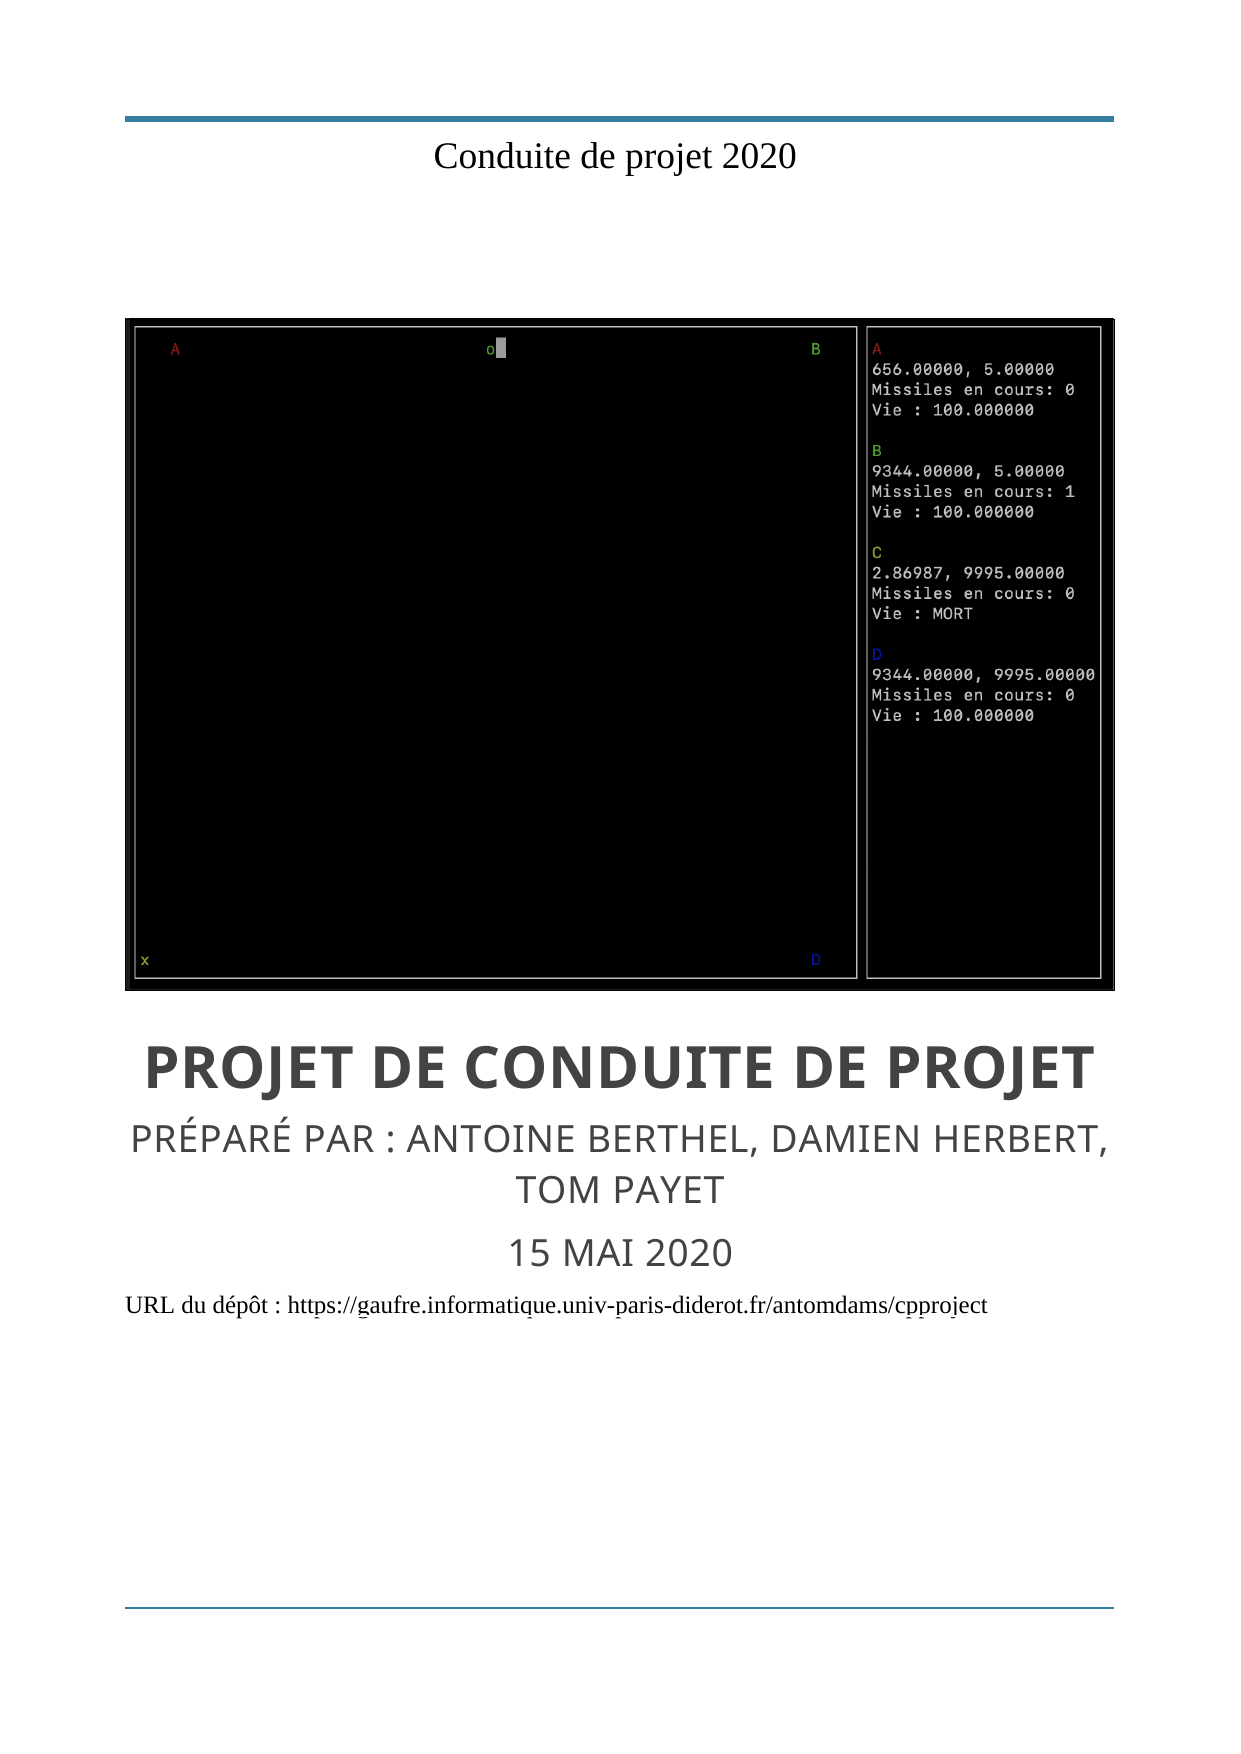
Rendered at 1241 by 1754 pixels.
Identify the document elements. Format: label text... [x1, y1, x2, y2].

subtitle 15 mai 2020 [125, 1227, 1115, 1278]
subtitle Préparé par : Antoine Berthel, Damien Herbert, Tom Payet [125, 1112, 1115, 1214]
text URL du dépôt : https://gaufre.informatique.univ-paris-diderot.fr/antomdams/cpproject [125, 1290, 1115, 1319]
title Projet de conduite de projet [125, 991, 1115, 1106]
picture [126, 320, 1114, 990]
title [125, 262, 1115, 318]
